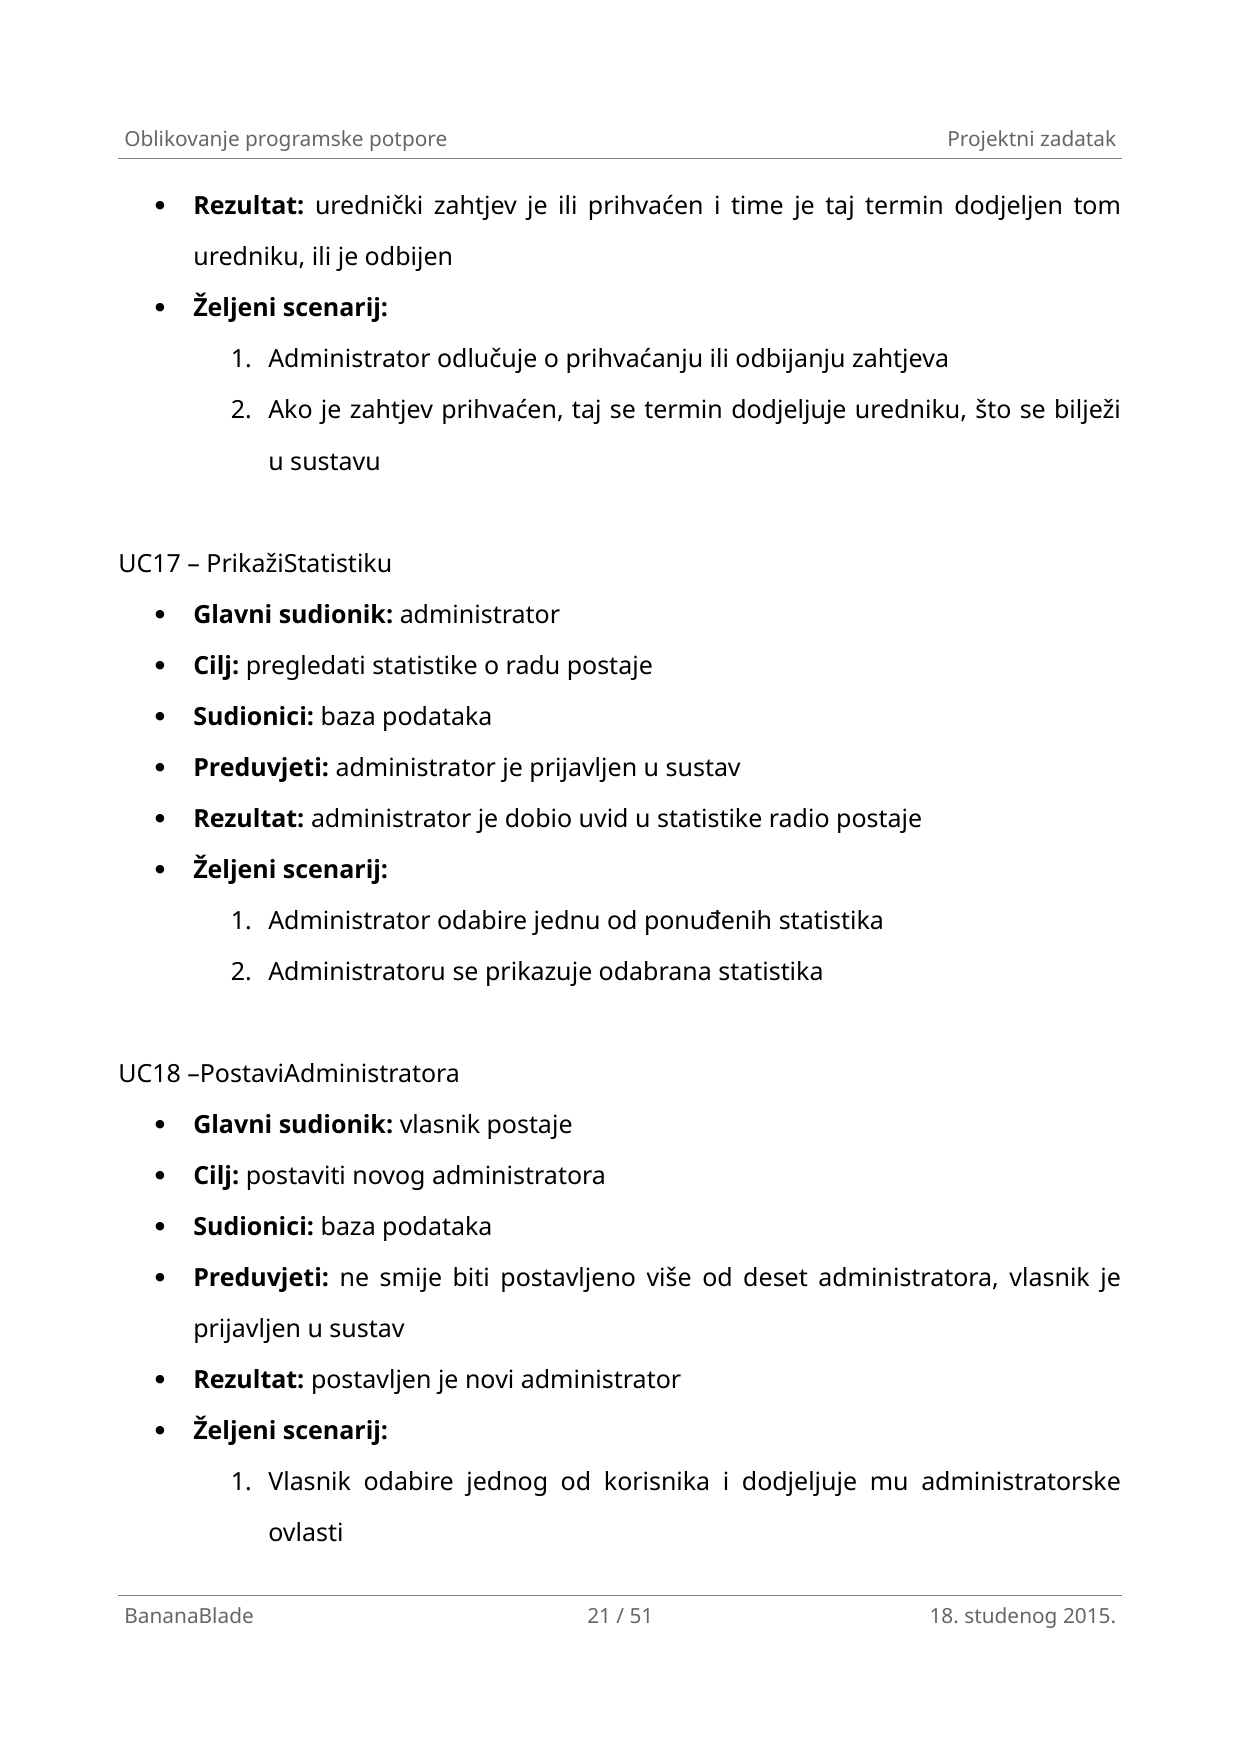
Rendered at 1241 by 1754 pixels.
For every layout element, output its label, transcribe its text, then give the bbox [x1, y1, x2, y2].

list Željeni scenarij: [156, 1413, 1122, 1447]
list Ako je zahtjev prihvaćen, taj se termin dodjeljuje uredniku, što se bilježi u sustavu [231, 392, 1122, 477]
list Sudionici: baza podataka [156, 698, 1122, 732]
list Cilj: postaviti novog administratora [156, 1158, 1122, 1192]
list Glavni sudionik: vlasnik postaje [156, 1107, 1122, 1141]
text UC18 –PostaviAdministratora [118, 1056, 1122, 1090]
list Željeni scenarij: [156, 290, 1122, 324]
list Preduvjeti: ne smije biti postavljeno više od deset administratora, vlasnik je prijavljen u sustav [156, 1260, 1122, 1345]
list Administratoru se prikazuje odabrana statistika [231, 954, 1122, 988]
list Administrator odabire jednu od ponuđenih statistika [231, 903, 1122, 937]
list Vlasnik odabire jednog od korisnika i dodjeljuje mu administratorske ovlasti [231, 1464, 1122, 1549]
list Preduvjeti: administrator je prijavljen u sustav [156, 749, 1122, 783]
list Glavni sudionik: administrator [156, 596, 1122, 630]
list Rezultat: postavljen je novi administrator [156, 1362, 1122, 1396]
list Željeni scenarij: [156, 852, 1122, 886]
list Rezultat: administrator je dobio uvid u statistike radio postaje [156, 801, 1122, 834]
list Sudionici: baza podataka [156, 1209, 1122, 1243]
text UC17 – PrikažiStatistiku [118, 545, 1122, 579]
list Administrator odlučuje o prihvaćanju ili odbijanju zahtjeva [231, 341, 1122, 375]
list Cilj: pregledati statistike o radu postaje [156, 647, 1122, 681]
list Rezultat: urednički zahtjev je ili prihvaćen i time je taj termin dodjeljen tom uredniku, ili je odbijen [156, 188, 1122, 273]
